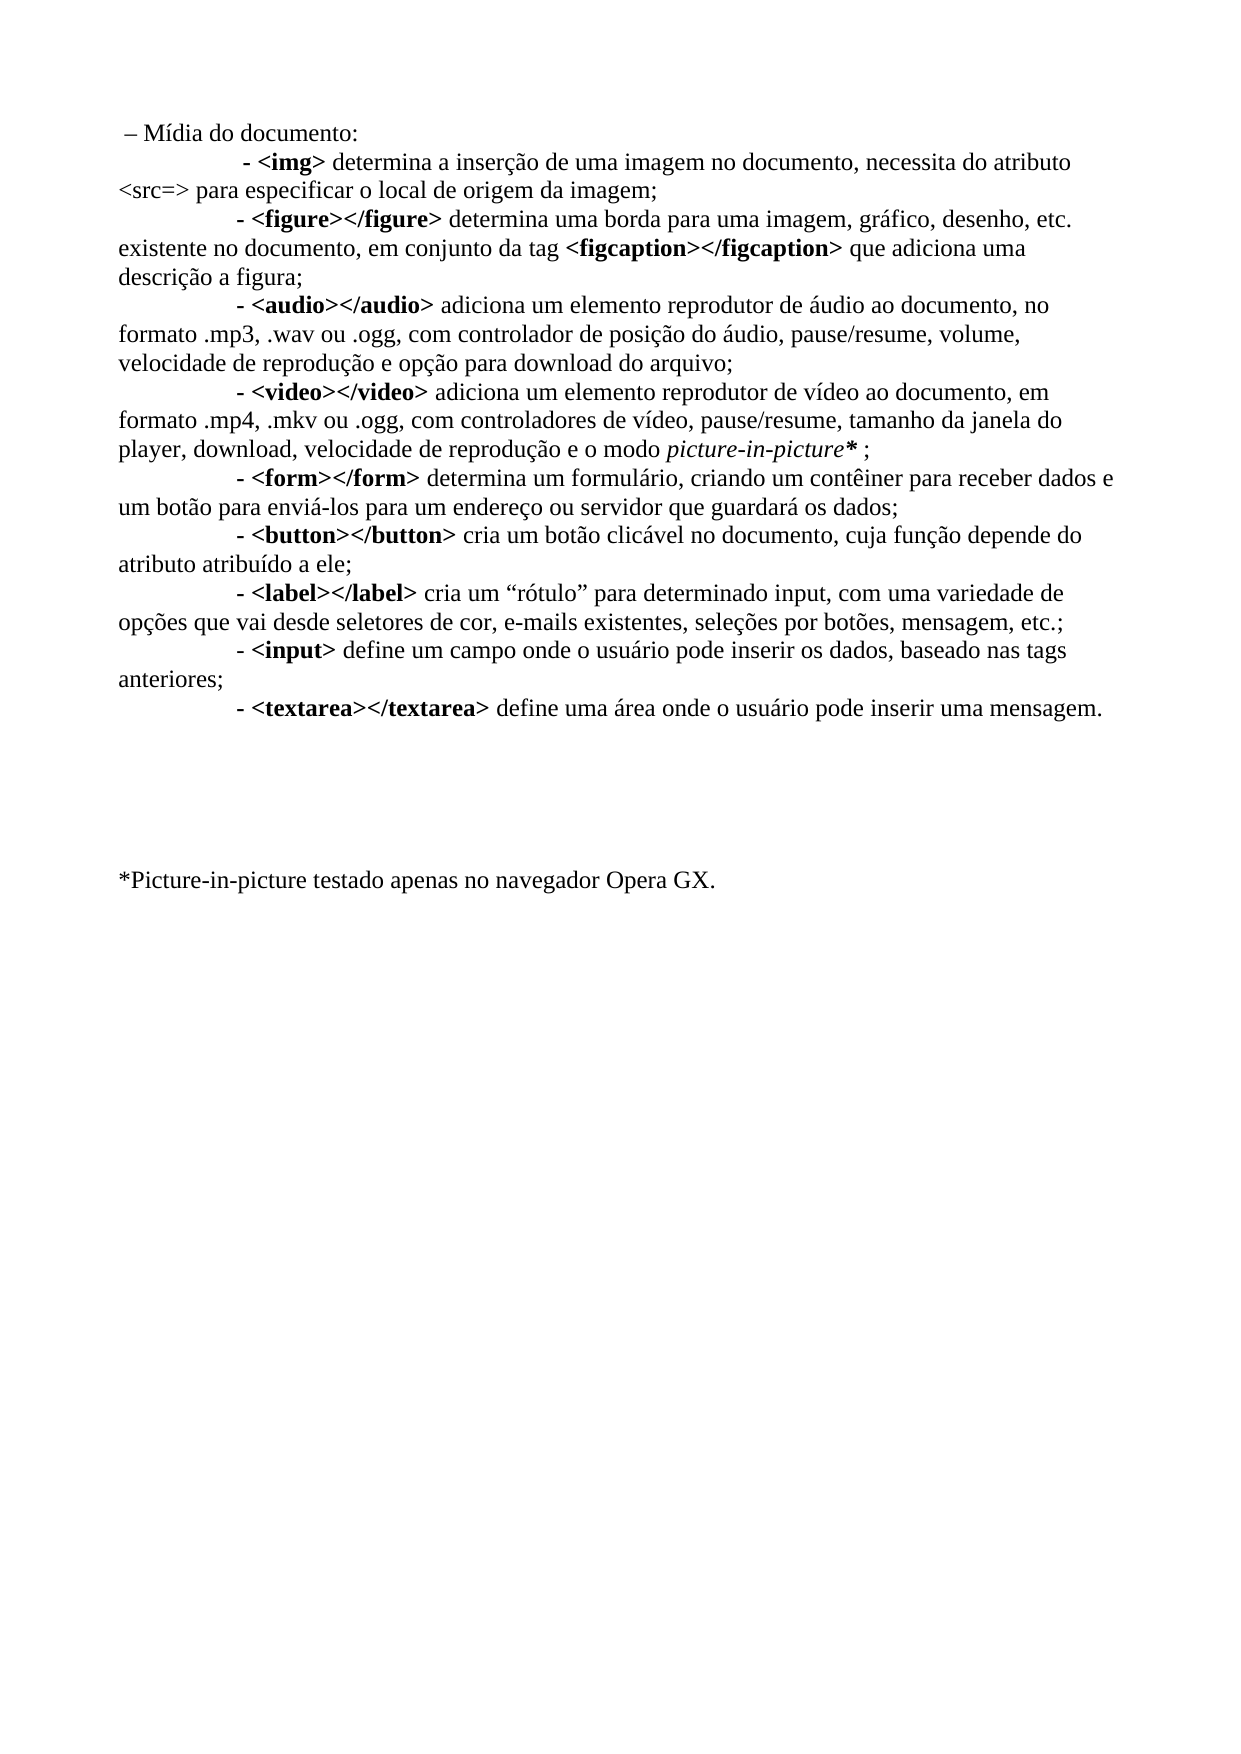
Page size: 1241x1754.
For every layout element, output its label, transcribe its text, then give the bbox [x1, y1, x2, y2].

text - <button></button> cria um botão clicável no documento, cuja função depende do atributo atribuído a ele; [118, 521, 1122, 578]
text *Picture-in-picture testado apenas no navegador Opera GX. [118, 866, 1122, 894]
text - <input> define um campo onde o usuário pode inserir os dados, baseado nas tags anteriores; [118, 636, 1122, 693]
text - <audio></audio> adiciona um elemento reprodutor de áudio ao documento, no formato .mp3, .wav ou .ogg, com controlador de posição do áudio, pause/resume, volume, velocidade de reprodução e opção para download do arquivo; [118, 291, 1122, 377]
text - <textarea></textarea> define uma área onde o usuário pode inserir uma mensagem. [118, 693, 1122, 722]
text - <figure></figure> determina uma borda para uma imagem, gráfico, desenho, etc. existente no documento, em conjunto da tag <figcaption></figcaption> que adiciona uma descrição a figura; [118, 204, 1122, 291]
text – Mídia do documento: [118, 118, 1122, 147]
text - <img> determina a inserção de uma imagem no documento, necessita do atributo <src=> para especificar o local de origem da imagem; [118, 147, 1122, 204]
text - <form></form> determina um formulário, criando um contêiner para receber dados e um botão para enviá-los para um endereço ou servidor que guardará os dados; [118, 463, 1122, 521]
text - <label></label> cria um “rótulo” para determinado input, com uma variedade de opções que vai desde seletores de cor, e-mails existentes, seleções por botões, mensagem, etc.; [118, 578, 1122, 636]
text - <video></video> adiciona um elemento reprodutor de vídeo ao documento, em formato .mp4, .mkv ou .ogg, com controladores de vídeo, pause/resume, tamanho da janela do player, download, velocidade de reprodução e o modo picture-in-picture* ; [118, 377, 1122, 463]
